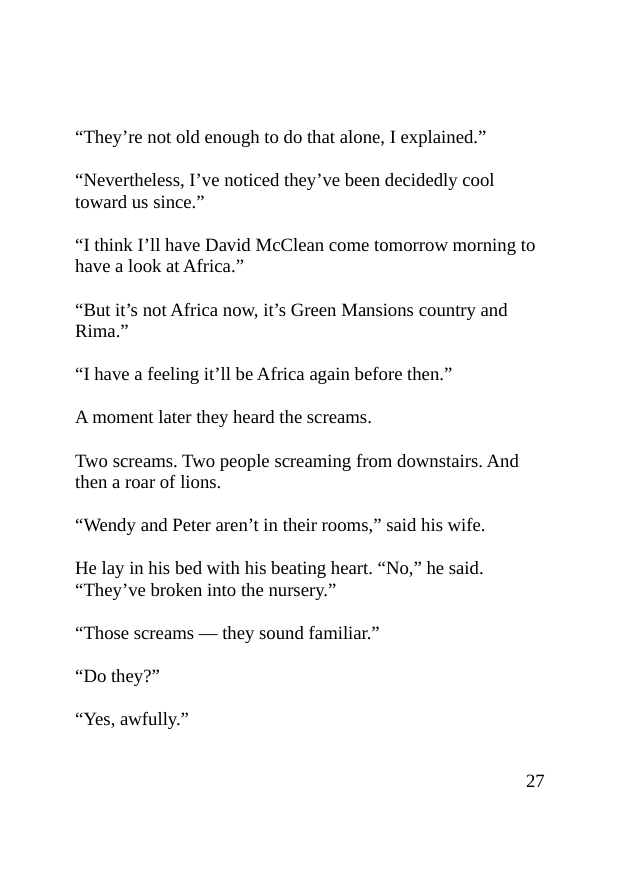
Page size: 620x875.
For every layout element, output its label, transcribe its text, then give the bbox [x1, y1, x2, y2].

text “They’re not old enough to do that alone, I explained.” “Nevertheless, I’ve noticed they’ve been decidedly cool toward us since.” “I think I’ll have David McClean come tomorrow morning to have a look at Africa.” “But it’s not Africa now, it’s Green Mansions country and Rima.” “I have a feeling it’ll be Africa again before then.” A moment later they heard the screams. Two screams. Two people screaming from downstairs. And then a roar of lions. “Wendy and Peter aren’t in their rooms,” said his wife. He lay in his bed with his beating heart. “No,” he said. “They’ve broken into the nursery.” “Those screams — they sound familiar.” “Do they?” “Yes, awfully.” [75, 126, 544, 730]
